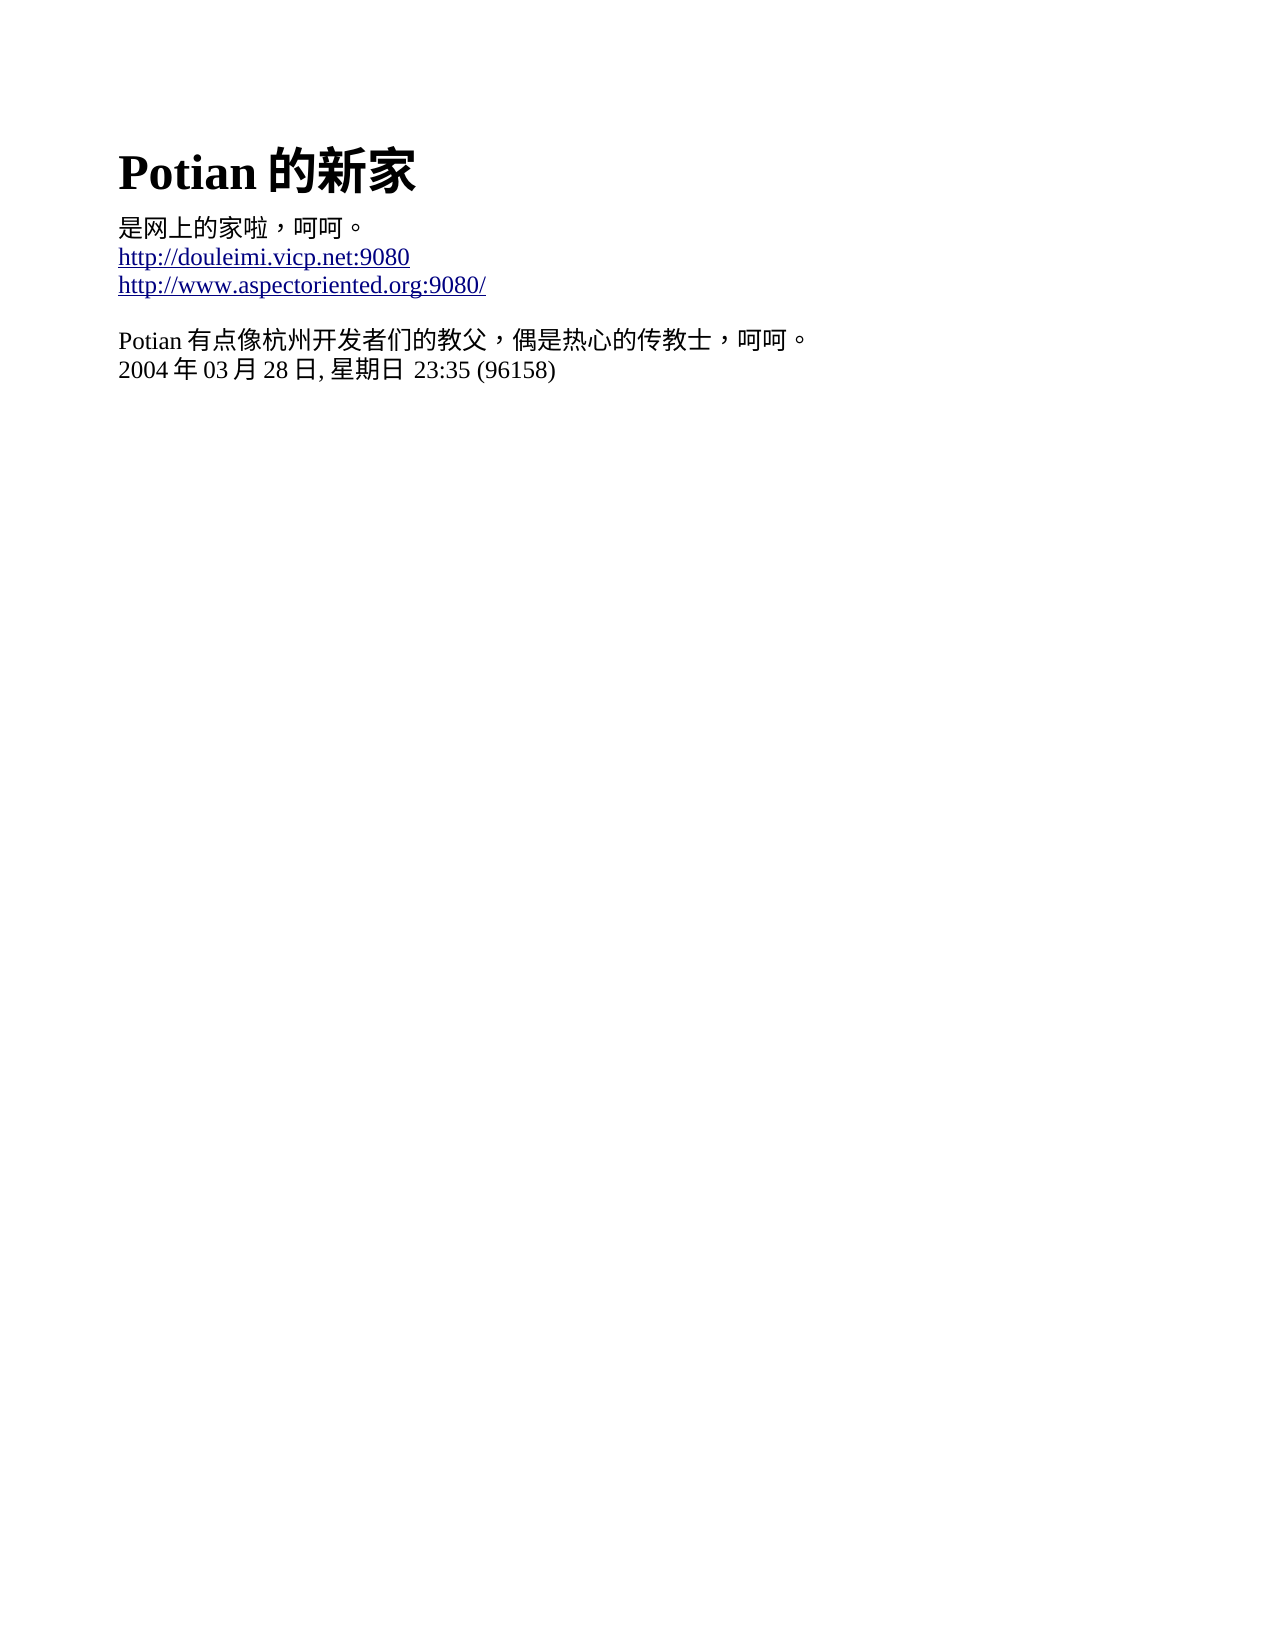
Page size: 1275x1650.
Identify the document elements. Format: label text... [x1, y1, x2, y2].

subtitle Potian的新家 [118, 143, 1157, 201]
text http://douleimi.vicp.net:9080 [118, 243, 1157, 271]
text 2004年03月28日, 星期日 23:35 (96158) [118, 355, 1157, 384]
text Potian有点像杭州开发者们的教父，偶是热心的传教士，呵呵。 [118, 326, 1157, 355]
text 是网上的家啦，呵呵。 [118, 214, 1157, 243]
text http://www.aspectoriented.org:9080/ [118, 271, 1157, 298]
